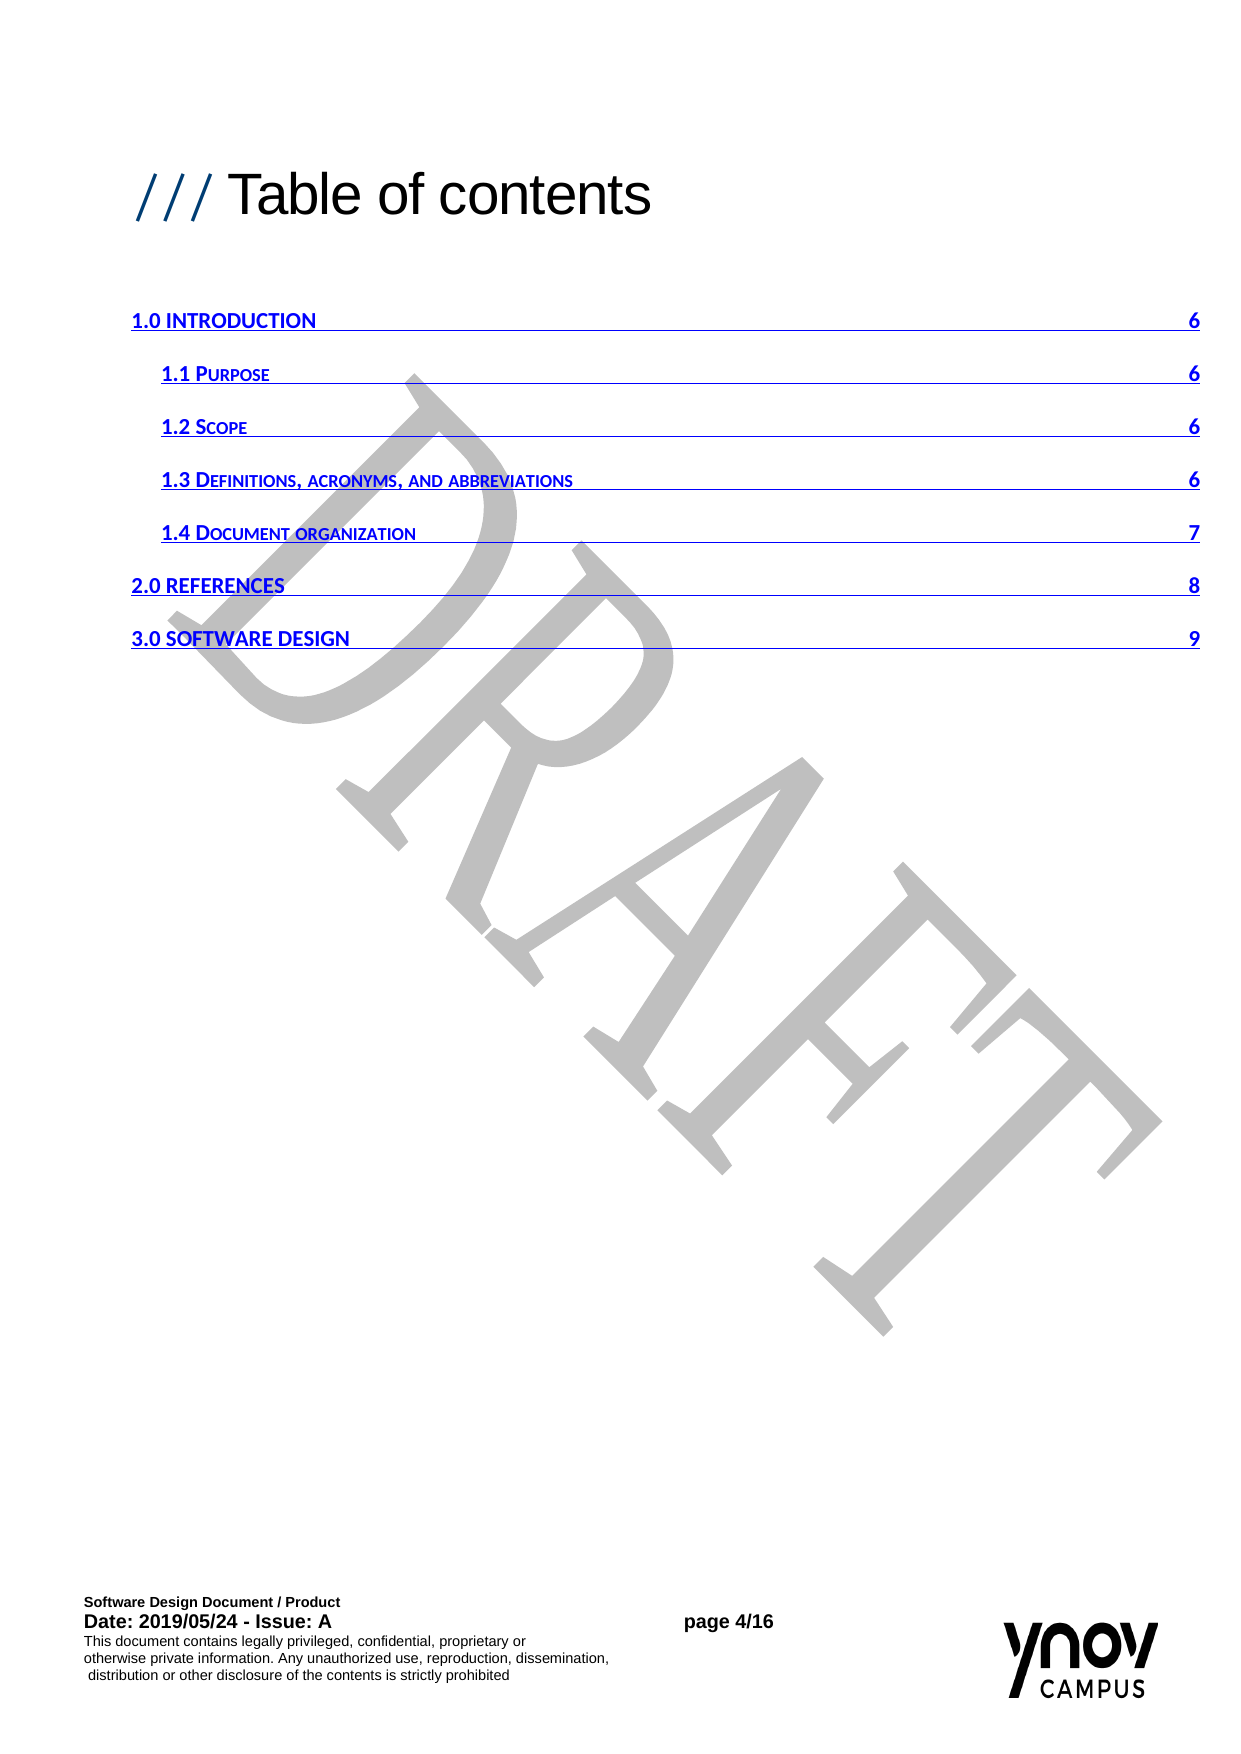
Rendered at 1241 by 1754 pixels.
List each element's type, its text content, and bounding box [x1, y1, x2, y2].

text 3.0 Software design 9 [663, 624, 1200, 648]
text 1.3 Definitions, acronyms, and abbreviations 6 [161, 465, 360, 489]
text 2.0 References 8 [614, 571, 1200, 595]
text 3.0 Software design 9 [131, 624, 193, 648]
text 1.1 Purpose 6 [161, 359, 1200, 383]
text 2.0 References 8 [277, 571, 461, 595]
subtitle /// Table of contents [131, 160, 1200, 229]
text 3.0 Software design 9 [558, 624, 643, 648]
text 3.0 Software design 9 [229, 624, 417, 648]
text 1.3 Definitions, acronyms, and abbreviations 6 [503, 465, 1200, 489]
text 1.4 Document organization 7 [330, 518, 482, 542]
text 1.0 Introduction 6 [131, 306, 1200, 330]
text 1.2 Scope [161, 412, 413, 436]
text 6 [455, 412, 1200, 436]
text 1.4 Document organization 7 [514, 518, 1200, 542]
text 2.0 References 8 [488, 571, 585, 595]
text 1.4 Document organization 7 [161, 518, 307, 542]
text 2.0 References 8 [131, 571, 254, 595]
text 3.0 Software design 9 [443, 624, 535, 648]
text 1.3 Definitions, acronyms, and abbreviations 6 [383, 465, 481, 489]
